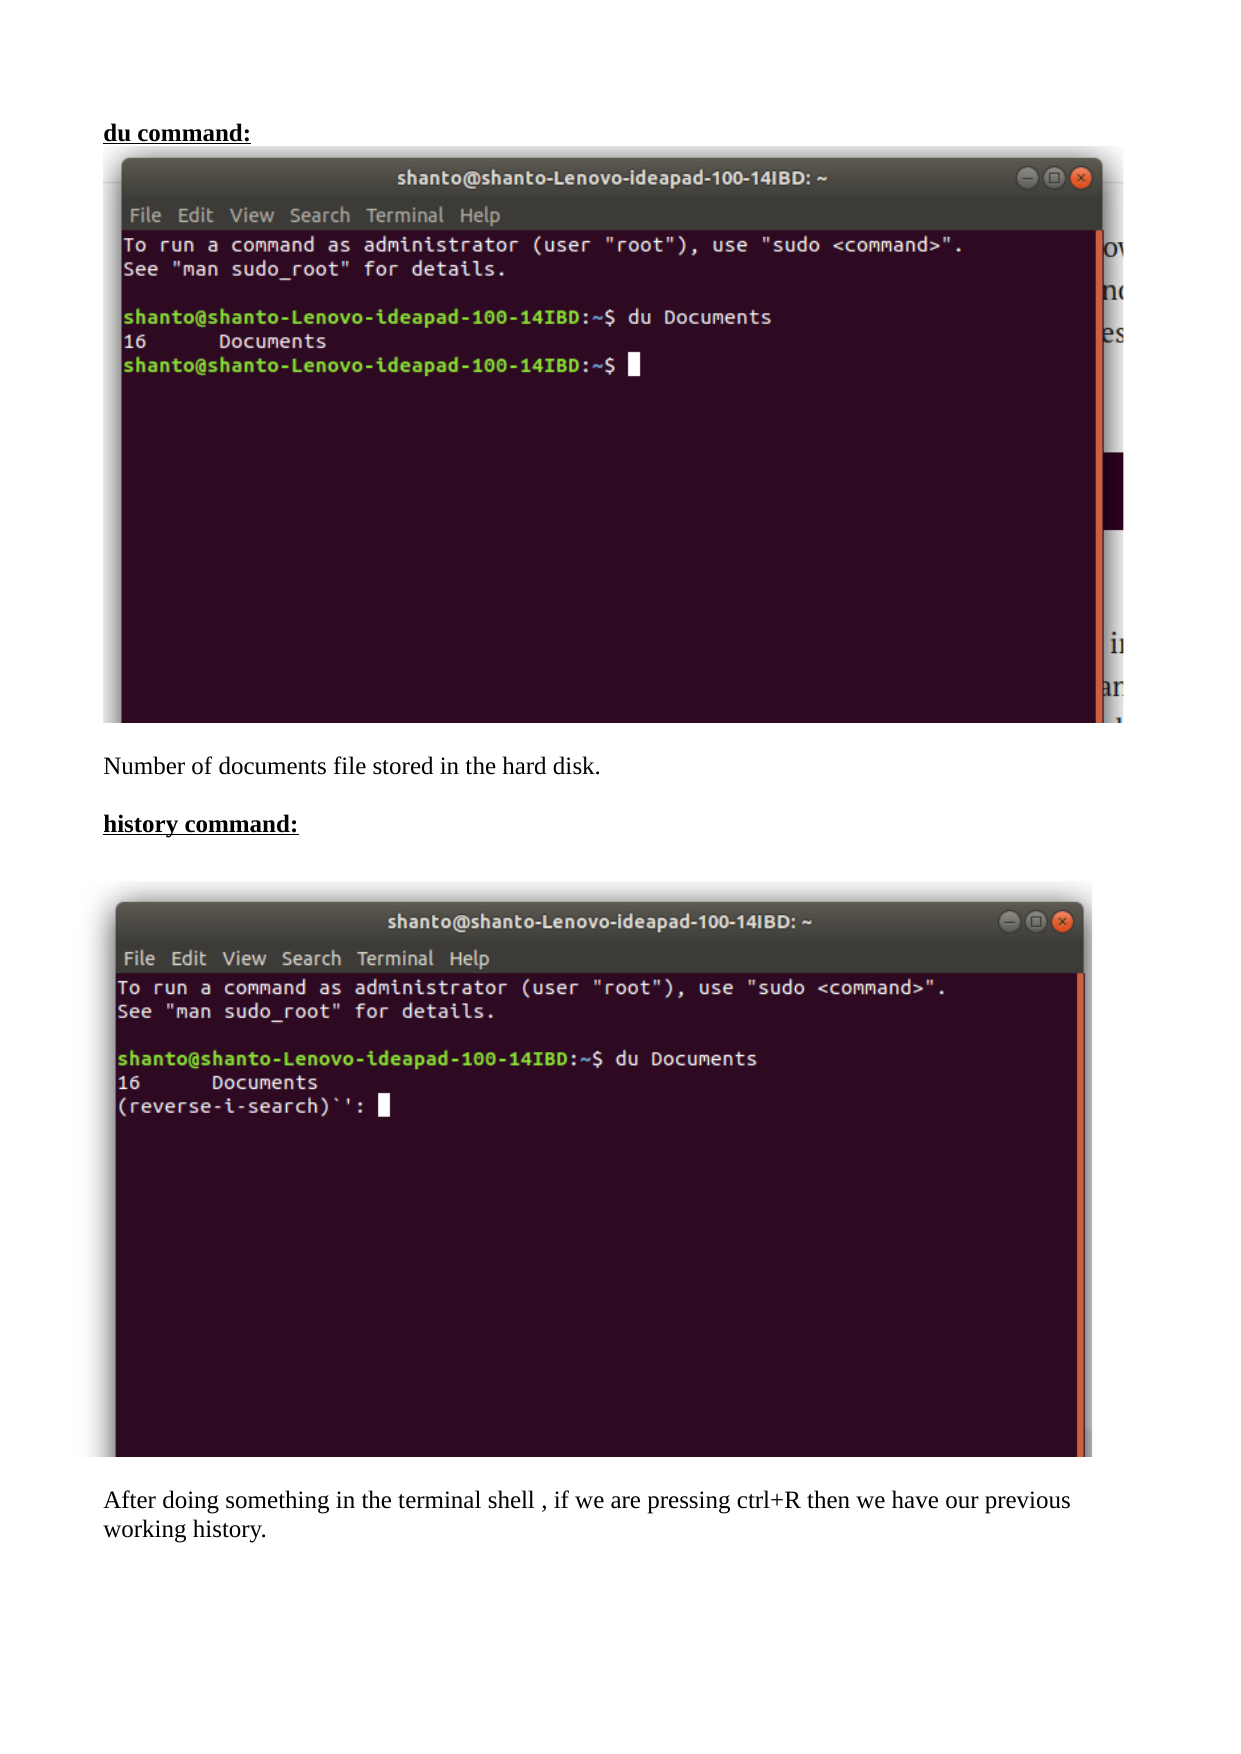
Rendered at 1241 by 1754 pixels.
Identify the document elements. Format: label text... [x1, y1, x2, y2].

text du command: [103, 118, 1123, 146]
picture [71, 881, 1093, 1457]
text After doing something in the terminal shell , if we are pressing ctrl+R then we have our previous working history. [103, 1485, 1123, 1543]
text history command: [103, 809, 1123, 837]
text Number of documents file stored in the hard disk. [103, 751, 1123, 780]
picture [103, 146, 1124, 723]
